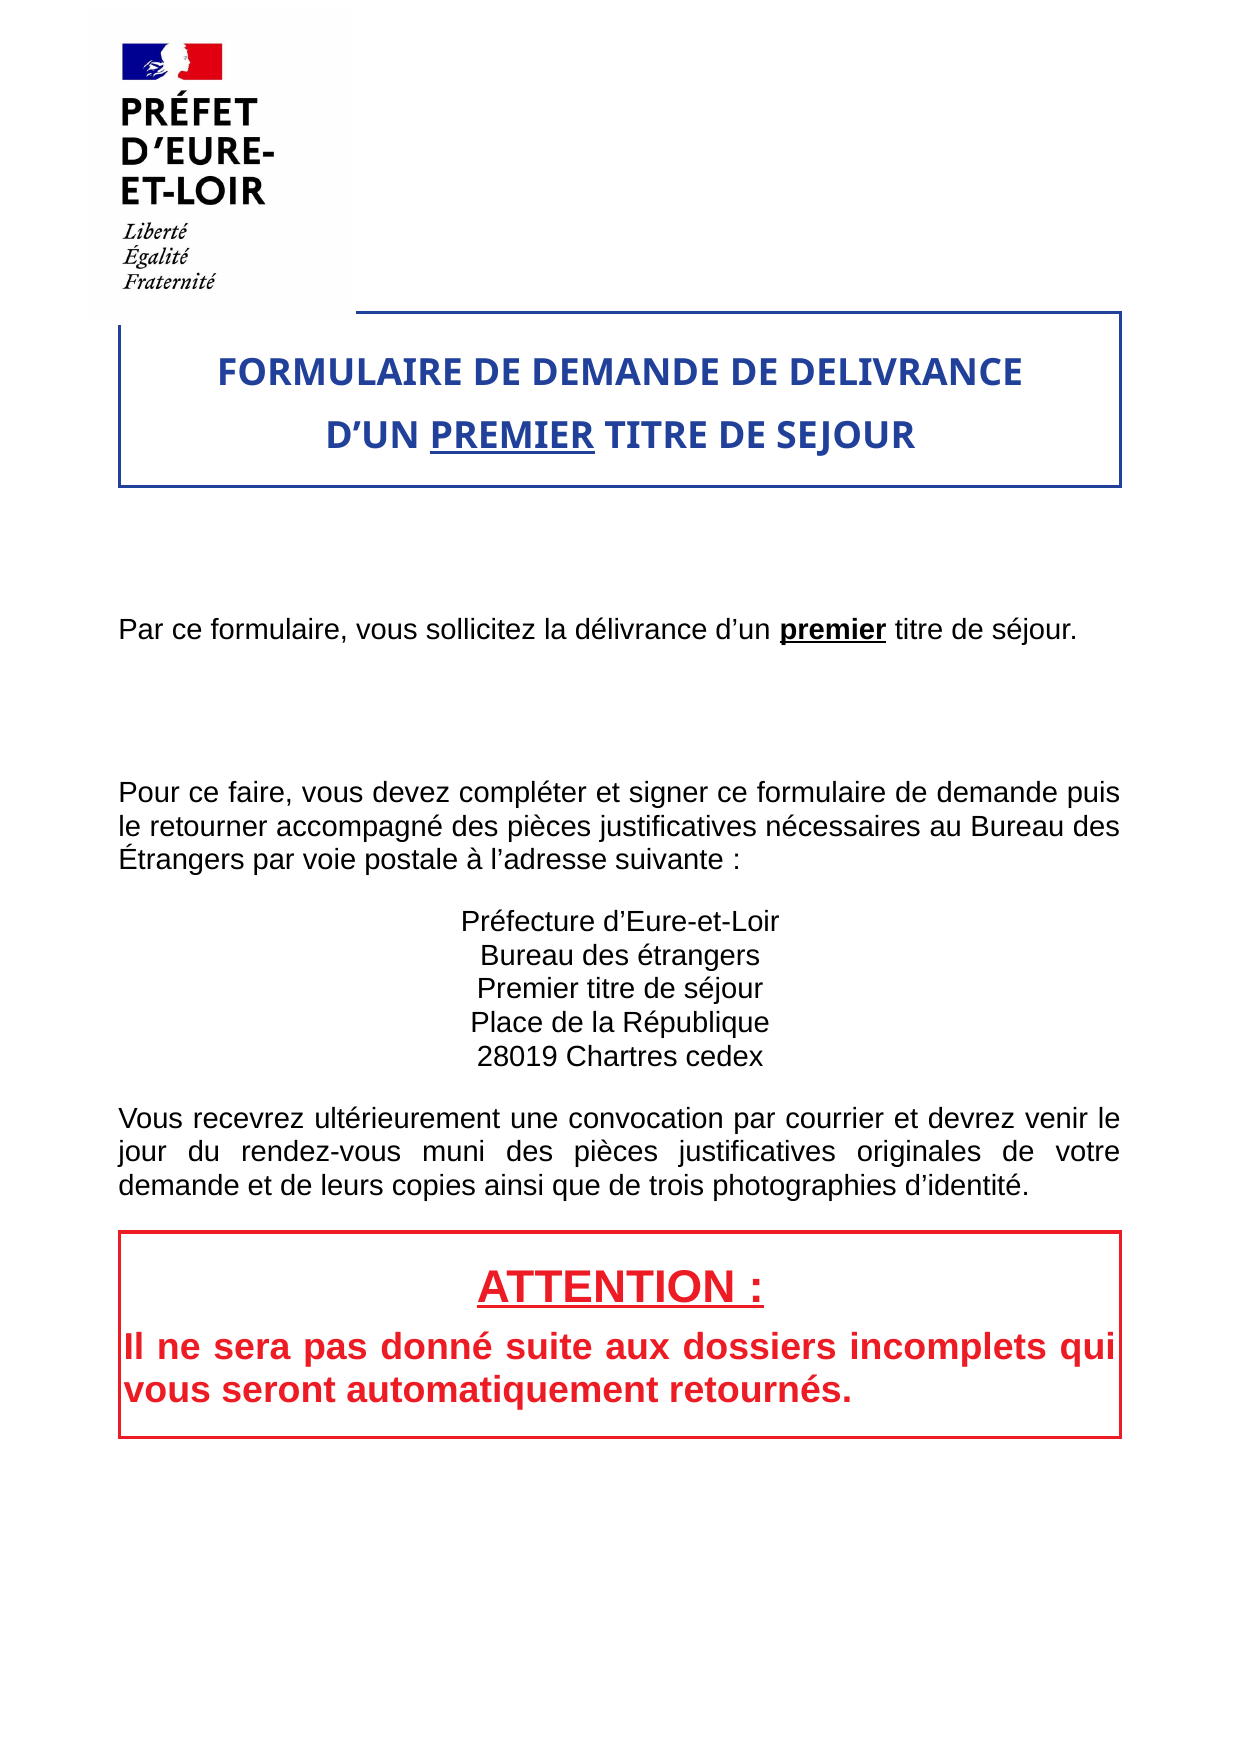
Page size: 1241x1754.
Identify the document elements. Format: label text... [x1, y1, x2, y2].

text Pour ce faire, vous devez compléter et signer ce formulaire de demande puis le retourner accompagné des pièces justificatives nécessaires au Bureau des Étrangers par voie postale à l’adresse suivante : [118, 775, 1122, 876]
text FORMULAIRE DE DEMANDE DE DELIVRANCE [121, 340, 1119, 396]
text D’UN PREMIER TITRE DE SEJOUR [121, 403, 1119, 459]
text ATTENTION : [121, 1254, 1119, 1312]
text Préfecture d’Eure-et-Loir [118, 904, 1122, 938]
text Il ne sera pas donné suite aux dossiers incomplets qui vous seront automatiquement retournés. [121, 1319, 1119, 1410]
text Vous recevrez ultérieurement une convocation par courrier et devrez venir le jour du rendez-vous muni des pièces justificatives originales de votre demande et de leurs copies ainsi que de trois photographies d’identité. [118, 1101, 1122, 1202]
text 28019 Chartres cedex [118, 1039, 1122, 1072]
text Premier titre de séjour [118, 972, 1122, 1005]
text Place de la République [118, 1005, 1122, 1039]
text Bureau des étrangers [118, 938, 1122, 972]
text Par ce formulaire, vous sollicitez la délivrance d’un premier titre de séjour. [118, 612, 1122, 646]
